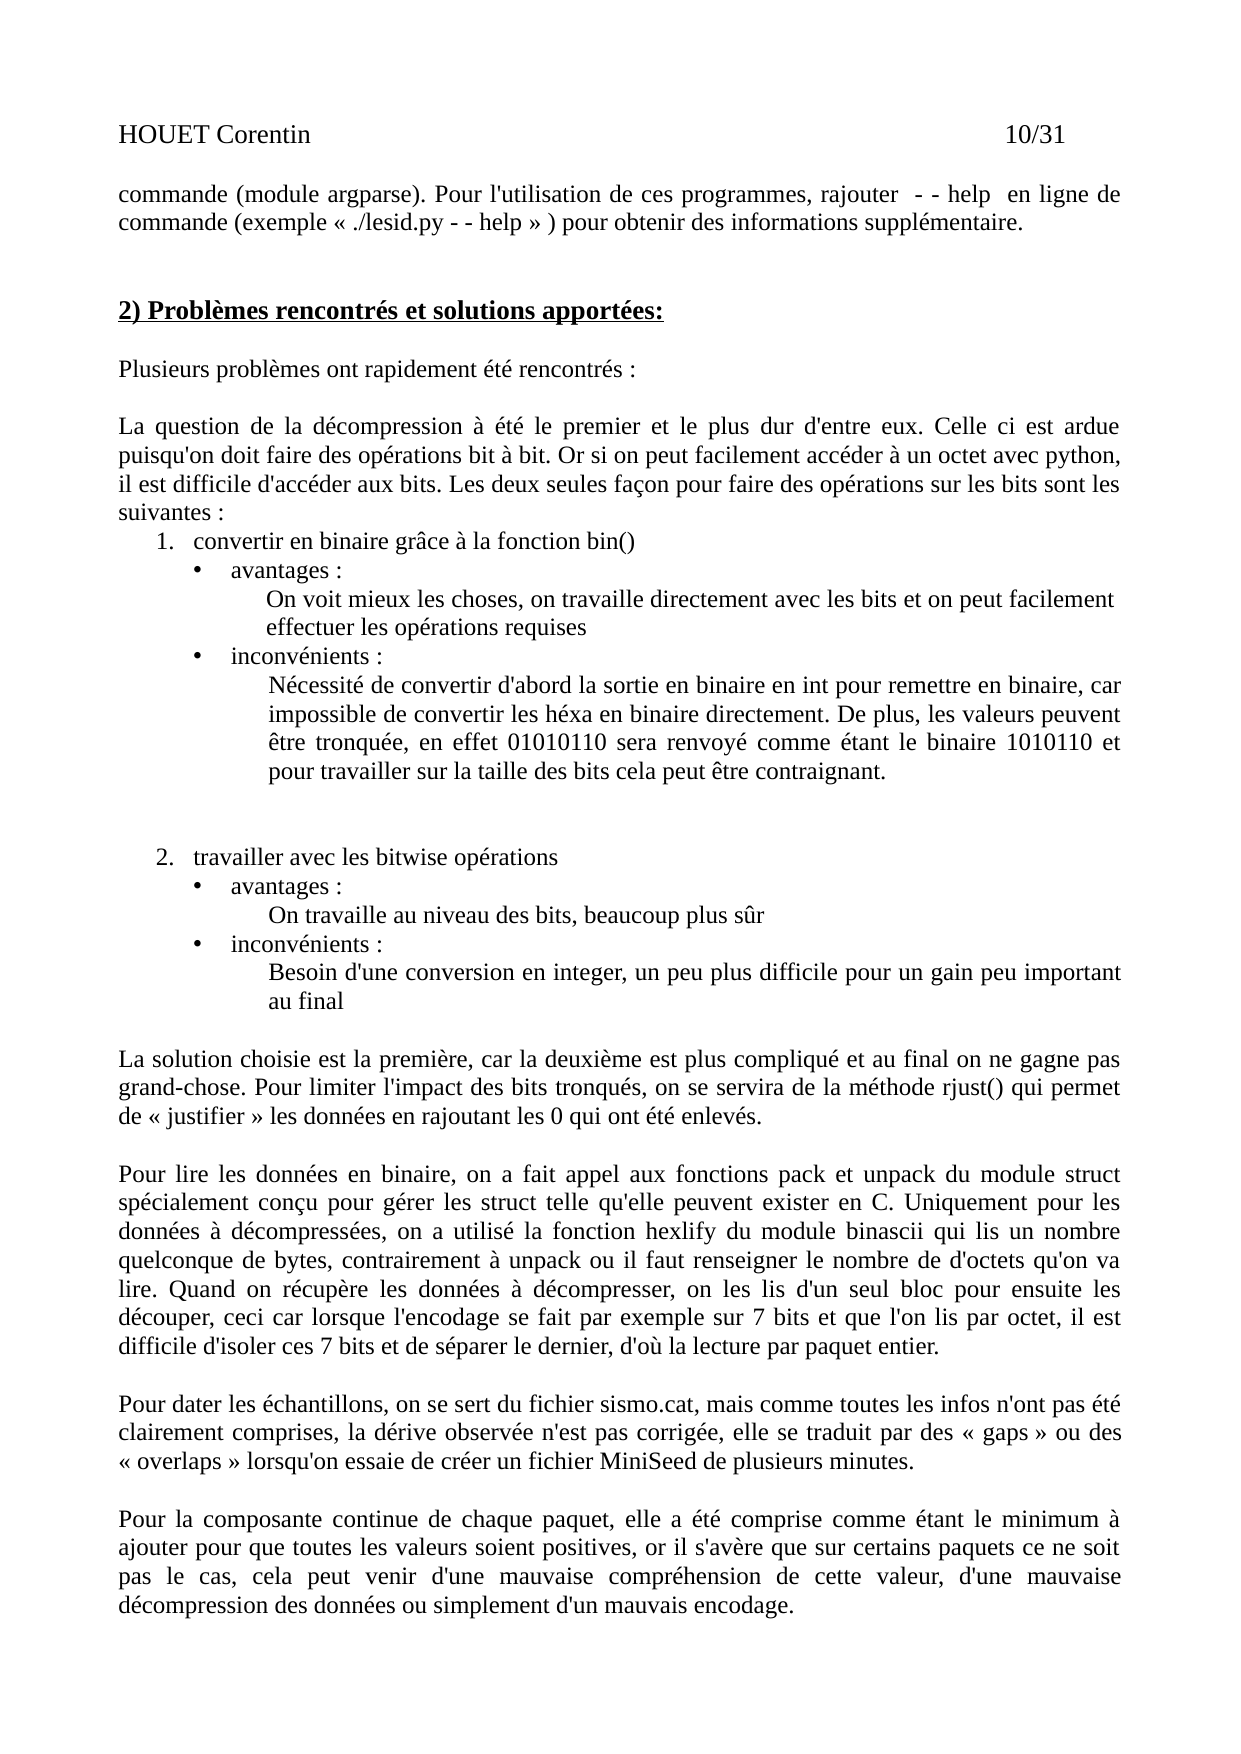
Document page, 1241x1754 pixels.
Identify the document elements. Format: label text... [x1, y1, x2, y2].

list travailler avec les bitwise opérations [156, 842, 1122, 871]
list Nécessité de convertir d'abord la sortie en binaire en int pour remettre en binaire, car impossible de convertir les héxa en binaire directement. De plus, les valeurs peuvent être tronquée, en effet 01010110 sera renvoyé comme étant le binaire 1010110 et pour travailler sur la taille des bits cela peut être contraignant. [231, 670, 1122, 785]
text La solution choisie est la première, car la deuxième est plus compliqué et au final on ne gagne pas grand-chose. Pour limiter l'impact des bits tronqués, on se servira de la méthode rjust() qui permet de « justifier » les données en rajoutant les 0 qui ont été enlevés. [118, 1044, 1122, 1130]
list inconvénients : [193, 929, 1122, 957]
text Pour la composante continue de chaque paquet, elle a été comprise comme étant le minimum à ajouter pour que toutes les valeurs soient positives, or il s'avère que sur certains paquets ce ne soit pas le cas, cela peut venir d'une mauvaise compréhension de cette valeur, d'une mauvaise décompression des données ou simplement d'un mauvais encodage. [118, 1504, 1122, 1619]
text La question de la décompression à été le premier et le plus dur d'entre eux. Celle ci est ardue puisqu'on doit faire des opérations bit à bit. Or si on peut facilement accéder à un octet avec python, il est difficile d'accéder aux bits. Les deux seules façon pour faire des opérations sur les bits sont les suivantes : [118, 411, 1122, 526]
list inconvénients : [193, 641, 1122, 670]
list On travaille au niveau des bits, beaucoup plus sûr [231, 900, 1122, 929]
list avantages : [193, 871, 1122, 900]
text Pour lire les données en binaire, on a fait appel aux fonctions pack et unpack du module struct spécialement conçu pour gérer les struct telle qu'elle peuvent exister en C. Uniquement pour les données à décompressées, on a utilisé la fonction hexlify du module binascii qui lis un nombre quelconque de bytes, contrairement à unpack ou il faut renseigner le nombre de d'octets qu'on va lire. Quand on récupère les données à décompresser, on les lis d'un seul bloc pour ensuite les découper, ceci car lorsque l'encodage se fait par exemple sur 7 bits et que l'on lis par octet, il est difficile d'isoler ces 7 bits et de séparer le dernier, d'où la lecture par paquet entier. [118, 1159, 1122, 1360]
list convertir en binaire grâce à la fonction bin() [156, 526, 1122, 555]
list avantages : [193, 555, 1122, 584]
text commande (module argparse). Pour l'utilisation de ces programmes, rajouter - - help en ligne de commande (exemple « ./lesid.py - - help » ) pour obtenir des informations supplémentaire. [118, 179, 1122, 236]
list Besoin d'une conversion en integer, un peu plus difficile pour un gain peu important au final [231, 957, 1122, 1015]
text Pour dater les échantillons, on se sert du fichier sismo.cat, mais comme toutes les infos n'ont pas été clairement comprises, la dérive observée n'est pas corrigée, elle se traduit par des « gaps » ou des « overlaps » lorsqu'on essaie de créer un fichier MiniSeed de plusieurs minutes. [118, 1389, 1122, 1475]
text 2) Problèmes rencontrés et solutions apportées: [118, 294, 1122, 325]
text Plusieurs problèmes ont rapidement été rencontrés : [118, 354, 1122, 382]
text On voit mieux les choses, on travaille directement avec les bits et on peut facilement effectuer les opérations requises [118, 584, 1122, 641]
